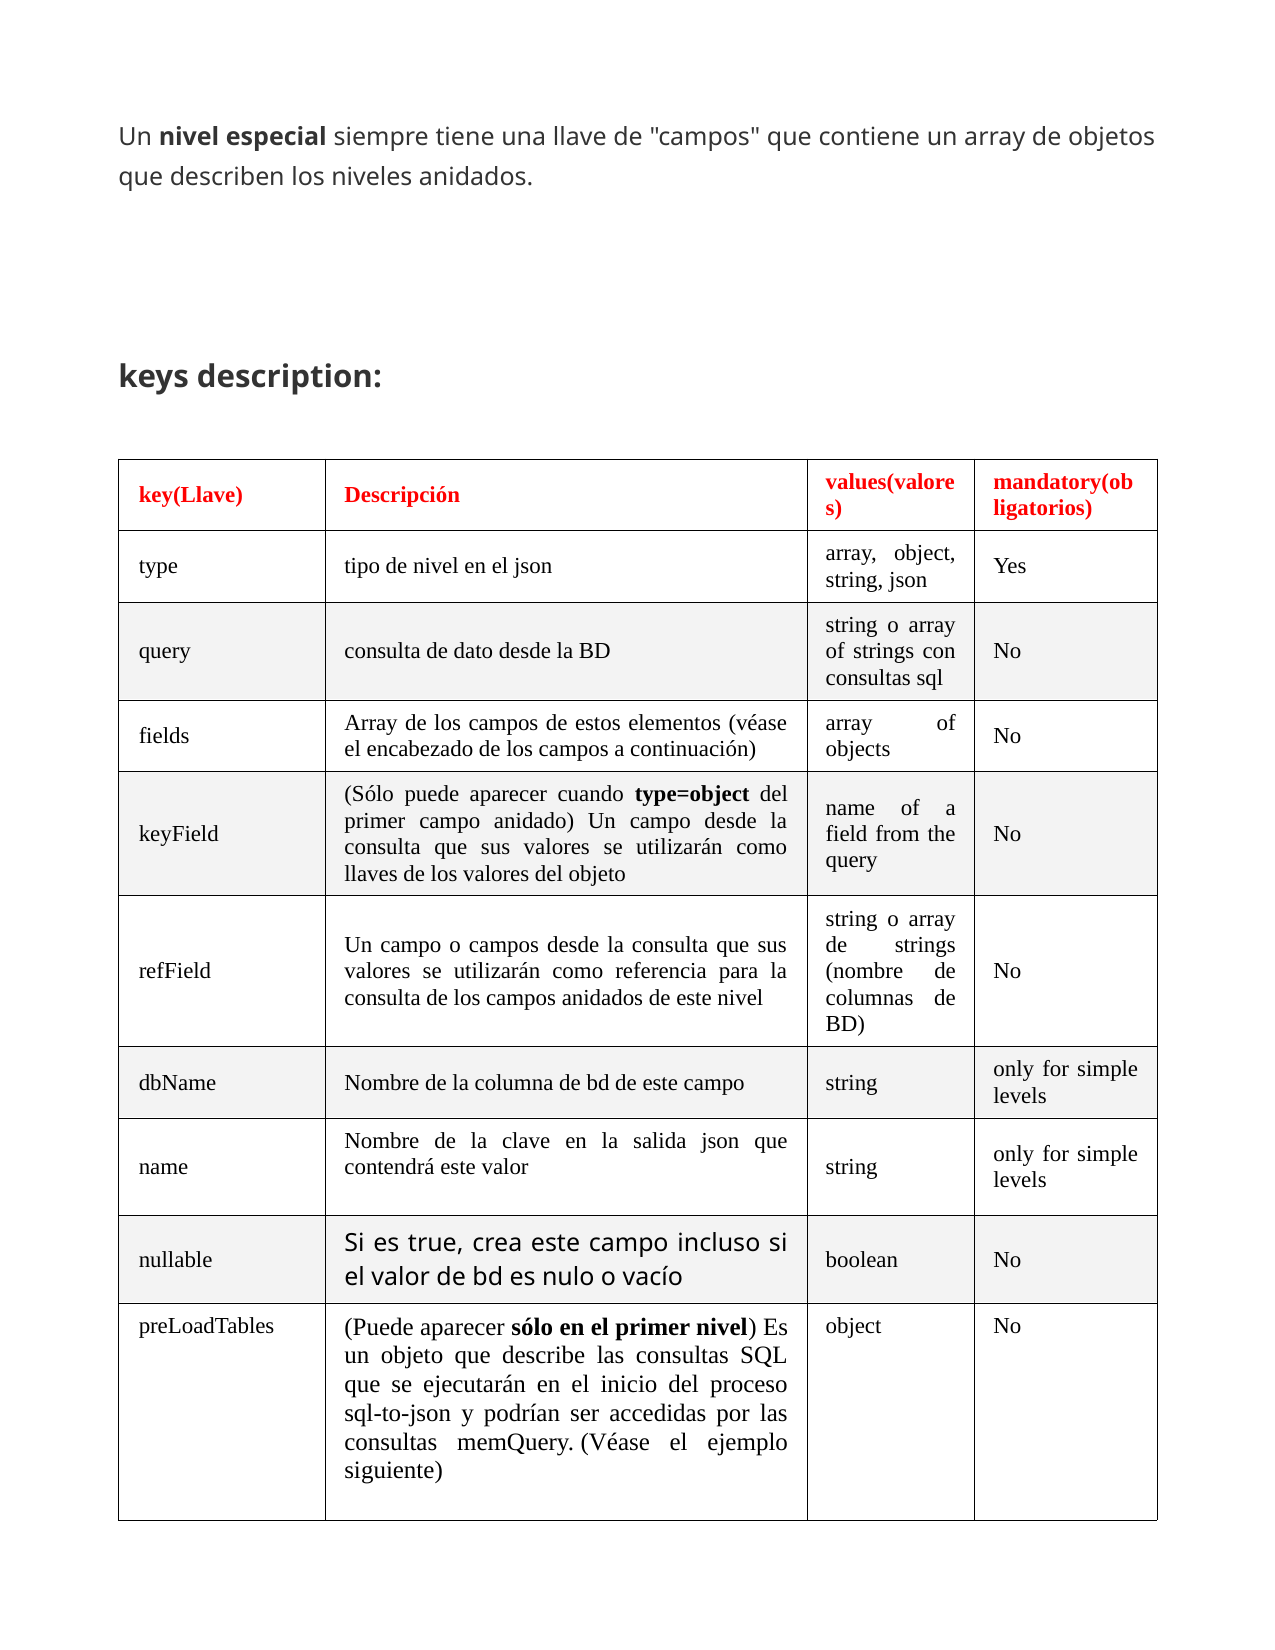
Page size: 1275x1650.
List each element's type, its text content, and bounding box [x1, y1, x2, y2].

table_cell string [808, 1047, 974, 1117]
table_header key(Llave) [119, 460, 325, 530]
table_cell No [975, 1216, 1157, 1302]
table_cell boolean [808, 1216, 974, 1302]
table_cell Nombre de la clave en la salida json que contendrá este valor [326, 1119, 807, 1215]
table_cell keyField [119, 772, 325, 895]
table_cell array, object, string, json [808, 531, 974, 602]
table_cell consulta de dato desde la BD [326, 603, 807, 699]
table_cell Nombre de la columna de bd de este campo [326, 1047, 807, 1117]
table_cell name of a field from the query [808, 772, 974, 895]
table_cell string o array of strings con consultas sql [808, 603, 974, 699]
table_cell Yes [975, 531, 1157, 602]
table_cell Array de los campos de estos elementos (véase el encabezado de los campos a continuación) [326, 701, 807, 771]
table_cell refField [119, 896, 325, 1046]
subtitle keys description: [118, 354, 1157, 397]
table_cell (Puede aparecer sólo en el primer nivel) Es un objeto que describe las consultas SQL que se ejecutarán en el inicio del proceso sql-to-json y podrían ser accedidas por las consultas memQuery. (Véase el ejemplo siguiente) [326, 1304, 807, 1520]
table_cell Si es true, crea este campo incluso si el valor de bd es nulo o vacío [326, 1216, 807, 1302]
table_cell string [808, 1119, 974, 1215]
table_cell No [975, 896, 1157, 1046]
table_cell only for simple levels [975, 1119, 1157, 1215]
table_cell fields [119, 701, 325, 771]
table_cell name [119, 1119, 325, 1215]
table_header Descripción [326, 460, 807, 530]
table_cell (Sólo puede aparecer cuando type=object del primer campo anidado) Un campo desde la consulta que sus valores se utilizarán como llaves de los valores del objeto [326, 772, 807, 895]
table_cell dbName [119, 1047, 325, 1117]
table_cell No [975, 701, 1157, 771]
table_cell type [119, 531, 325, 602]
table_cell preLoadTables [119, 1304, 325, 1520]
table_cell No [975, 603, 1157, 699]
table_cell only for simple levels [975, 1047, 1157, 1117]
table_cell Un campo o campos desde la consulta que sus valores se utilizarán como referencia para la consulta de los campos anidados de este nivel [326, 896, 807, 1046]
table_cell nullable [119, 1216, 325, 1302]
table_cell tipo de nivel en el json [326, 531, 807, 602]
text Un nivel especial siempre tiene una llave de "campos" que contiene un array de objetos que describen los niveles anidados. [118, 118, 1157, 193]
table_cell array of objects [808, 701, 974, 771]
table_header mandatory(obligatorios) [975, 460, 1157, 530]
table_cell string o array de strings (nombre de columnas de BD) [808, 896, 974, 1046]
table_cell object [808, 1304, 974, 1520]
table_header values(valores) [808, 460, 974, 530]
table_cell No [975, 1304, 1157, 1520]
table_cell No [975, 772, 1157, 895]
table_cell query [119, 603, 325, 699]
